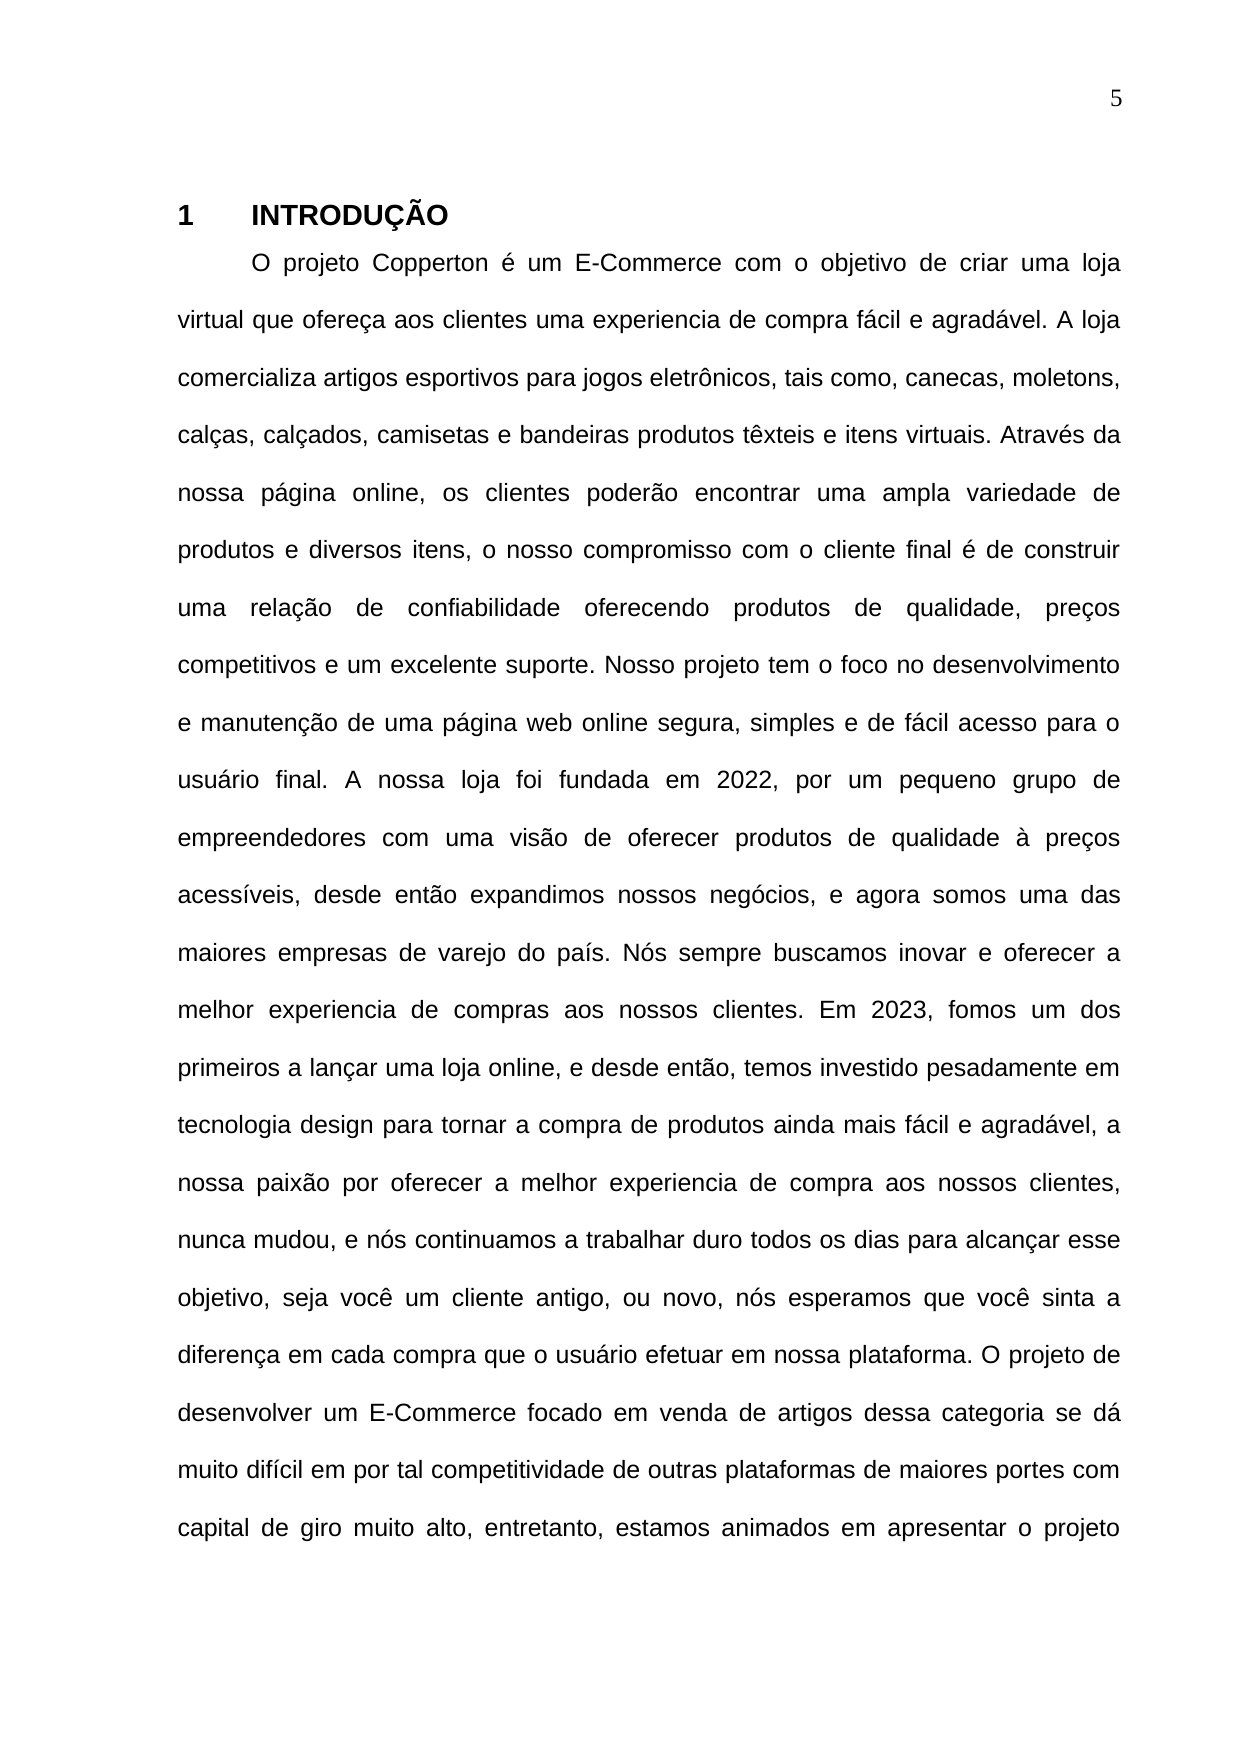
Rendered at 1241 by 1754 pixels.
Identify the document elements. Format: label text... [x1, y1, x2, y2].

text O projeto Copperton é um E-Commerce com o objetivo de criar uma loja virtual que ofereça aos clientes uma experiencia de compra fácil e agradável. A loja comercializa artigos esportivos para jogos eletrônicos, tais como, canecas, moletons, calças, calçados, camisetas e bandeiras produtos têxteis e itens virtuais. Através da nossa página online, os clientes poderão encontrar uma ampla variedade de produtos e diversos itens, o nosso compromisso com o cliente final é de construir uma relação de confiabilidade oferecendo produtos de qualidade, preços competitivos e um excelente suporte. Nosso projeto tem o foco no desenvolvimento e manutenção de uma página web online segura, simples e de fácil acesso para o usuário final. A nossa loja foi fundada em 2022, por um pequeno grupo de empreendedores com uma visão de oferecer produtos de qualidade à preços acessíveis, desde então expandimos nossos negócios, e agora somos uma das maiores empresas de varejo do país. Nós sempre buscamos inovar e oferecer a melhor experiencia de compras aos nossos clientes. Em 2023, fomos um dos primeiros a lançar uma loja online, e desde então, temos investido pesadamente em tecnologia design para tornar a compra de produtos ainda mais fácil e agradável, a nossa paixão por oferecer a melhor experiencia de compra aos nossos clientes, nunca mudou, e nós continuamos a trabalhar duro todos os dias para alcançar esse objetivo, seja você um cliente antigo, ou novo, nós esperamos que você sinta a diferença em cada compra que o usuário efetuar em nossa plataforma. O projeto de desenvolver um E-Commerce focado em venda de artigos dessa categoria se dá muito difícil em por tal competitividade de outras plataformas de maiores portes com capital de giro muito alto, entretanto, estamos animados em apresentar o projeto [177, 248, 1122, 1542]
subtitle INTRODUÇÃO [177, 198, 1122, 231]
